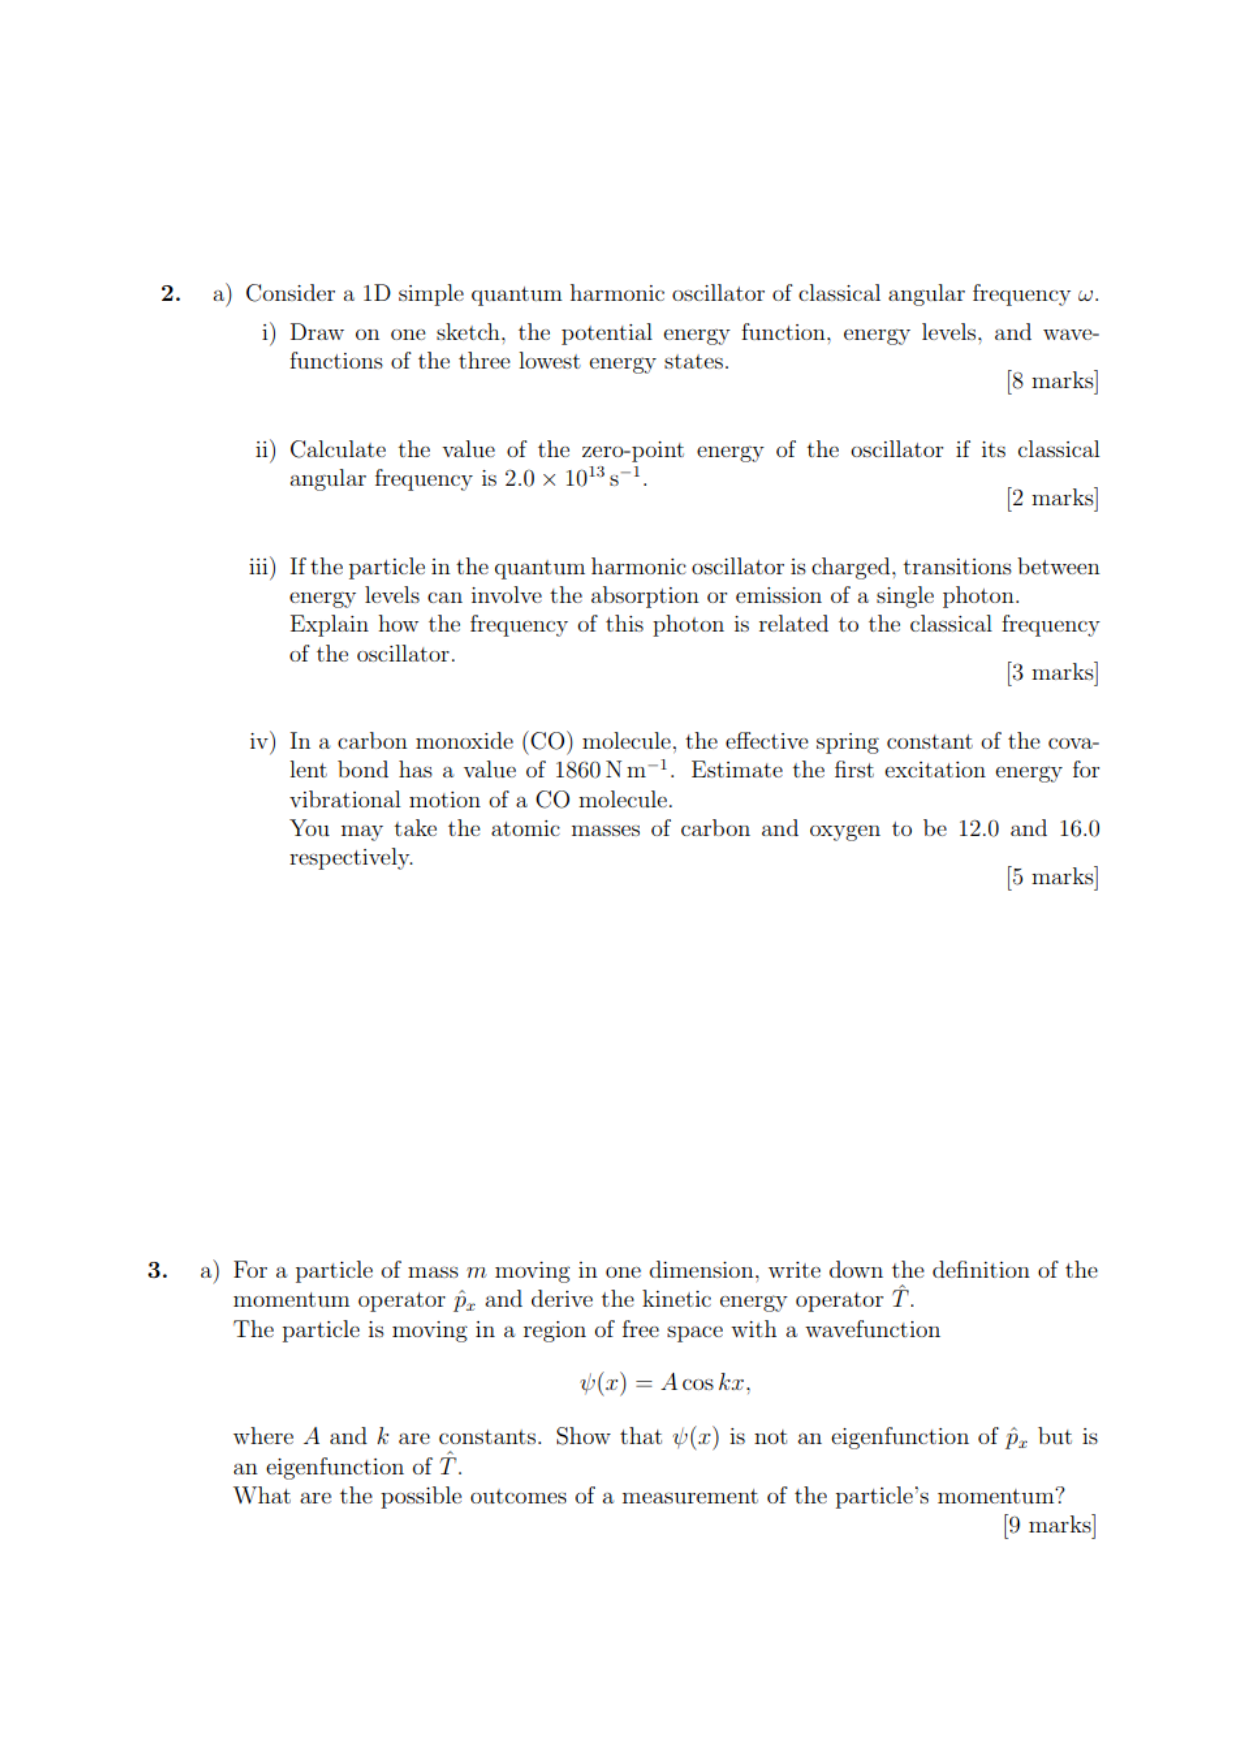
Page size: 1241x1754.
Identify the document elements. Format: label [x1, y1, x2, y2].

picture [126, 1237, 1130, 1567]
picture [136, 275, 1141, 913]
